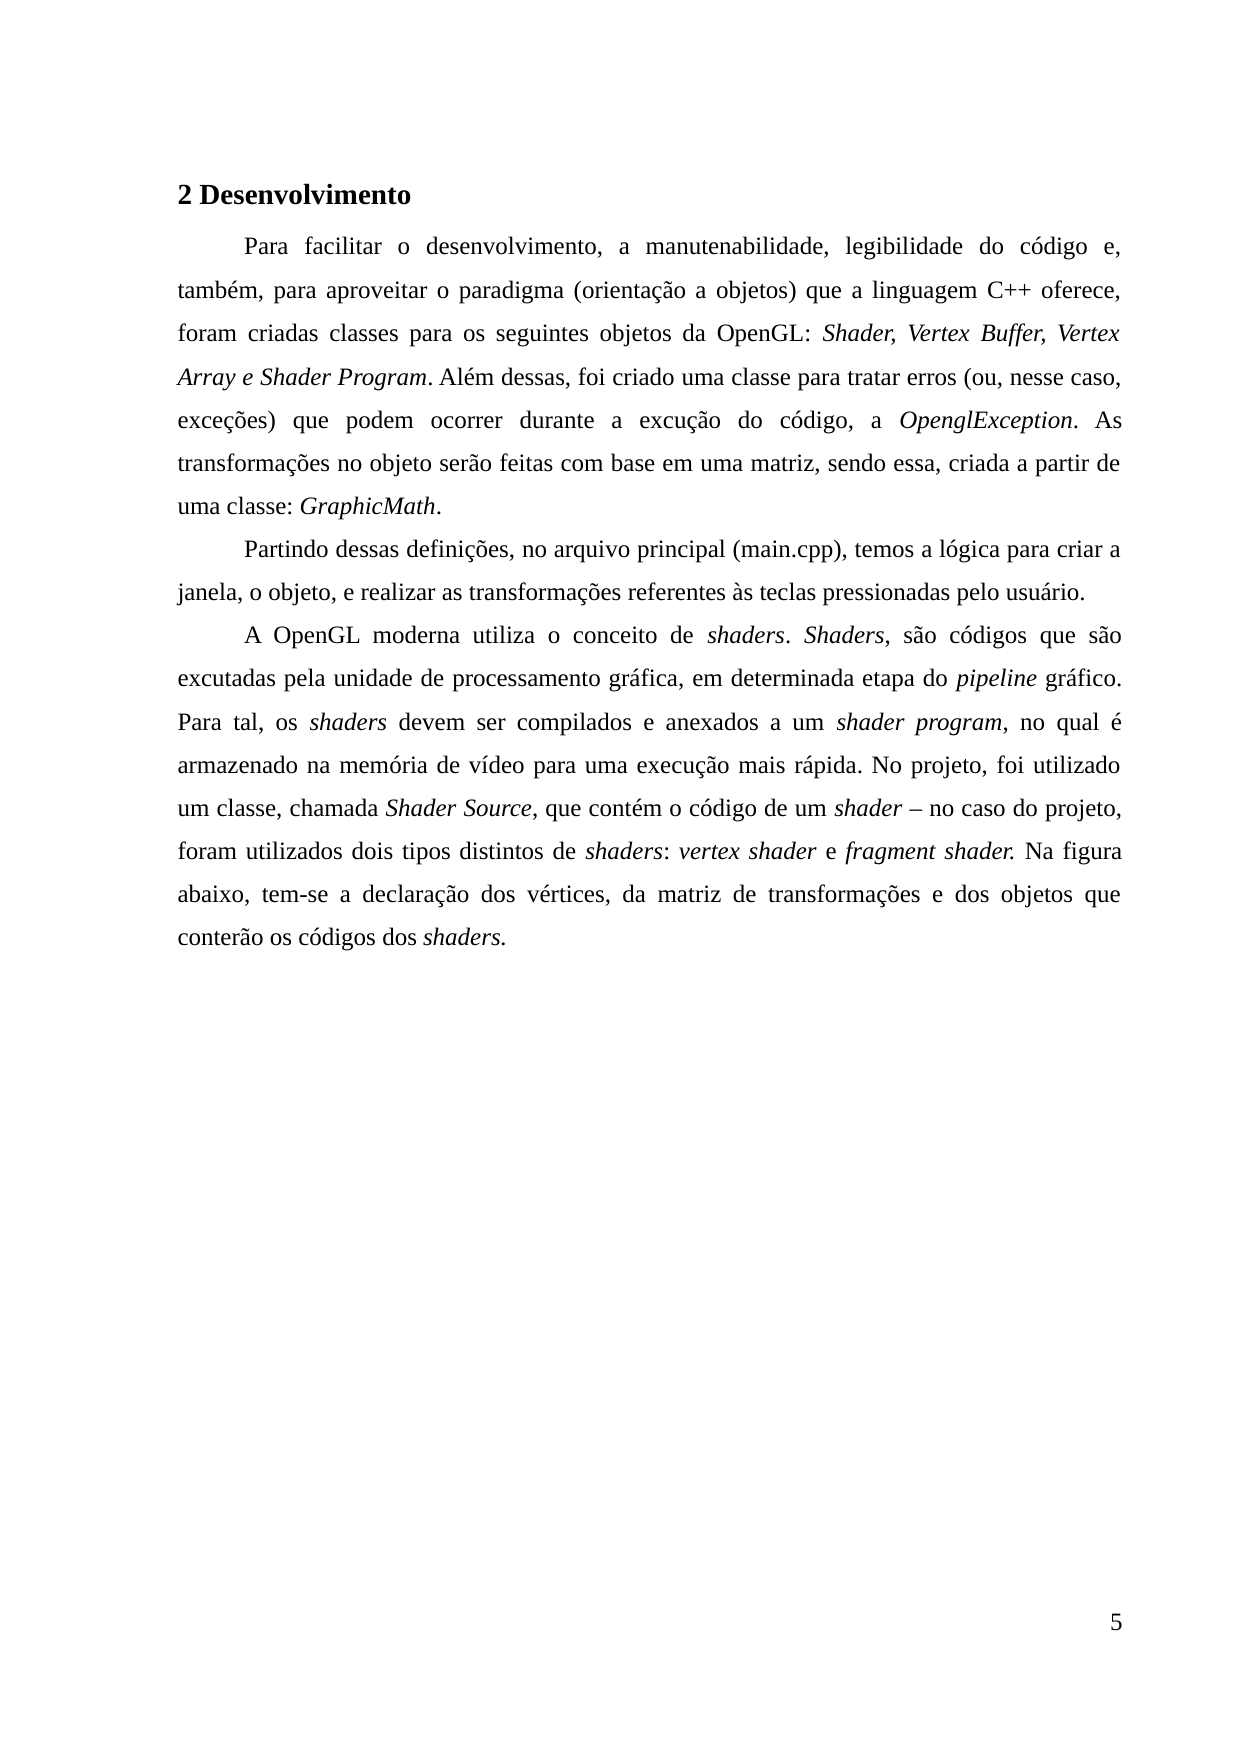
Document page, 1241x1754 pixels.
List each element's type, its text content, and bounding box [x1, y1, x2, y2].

text A OpenGL moderna utiliza o conceito de shaders. Shaders, são códigos que são excutadas pela unidade de processamento gráfica, em determinada etapa do pipeline gráfico. Para tal, os shaders devem ser compilados e anexados a um shader program, no qual é armazenado na memória de vídeo para uma execução mais rápida. No projeto, foi utilizado um classe, chamada Shader Source, que contém o código de um shader – no caso do projeto, foram utilizados dois tipos distintos de shaders: vertex shader e fragment shader. Na figura abaixo, tem-se a declaração dos vértices, da matriz de transformações e dos objetos que conterão os códigos dos shaders. [177, 620, 1122, 951]
text Partindo dessas definições, no arquivo principal (main.cpp), temos a lógica para criar a janela, o objeto, e realizar as transformações referentes às teclas pressionadas pelo usuário. [177, 534, 1122, 606]
text Para facilitar o desenvolvimento, a manutenabilidade, legibilidade do código e, também, para aproveitar o paradigma (orientação a objetos) que a linguagem C++ oferece, foram criadas classes para os seguintes objetos da OpenGL: Shader, Vertex Buffer, Vertex Array e Shader Program. Além dessas, foi criado uma classe para tratar erros (ou, nesse caso, exceções) que podem ocorrer durante a excução do código, a OpenglException. As transformações no objeto serão feitas com base em uma matriz, sendo essa, criada a partir de uma classe: GraphicMath. [177, 227, 1122, 520]
subtitle 2 Desenvolvimento [177, 177, 1122, 211]
